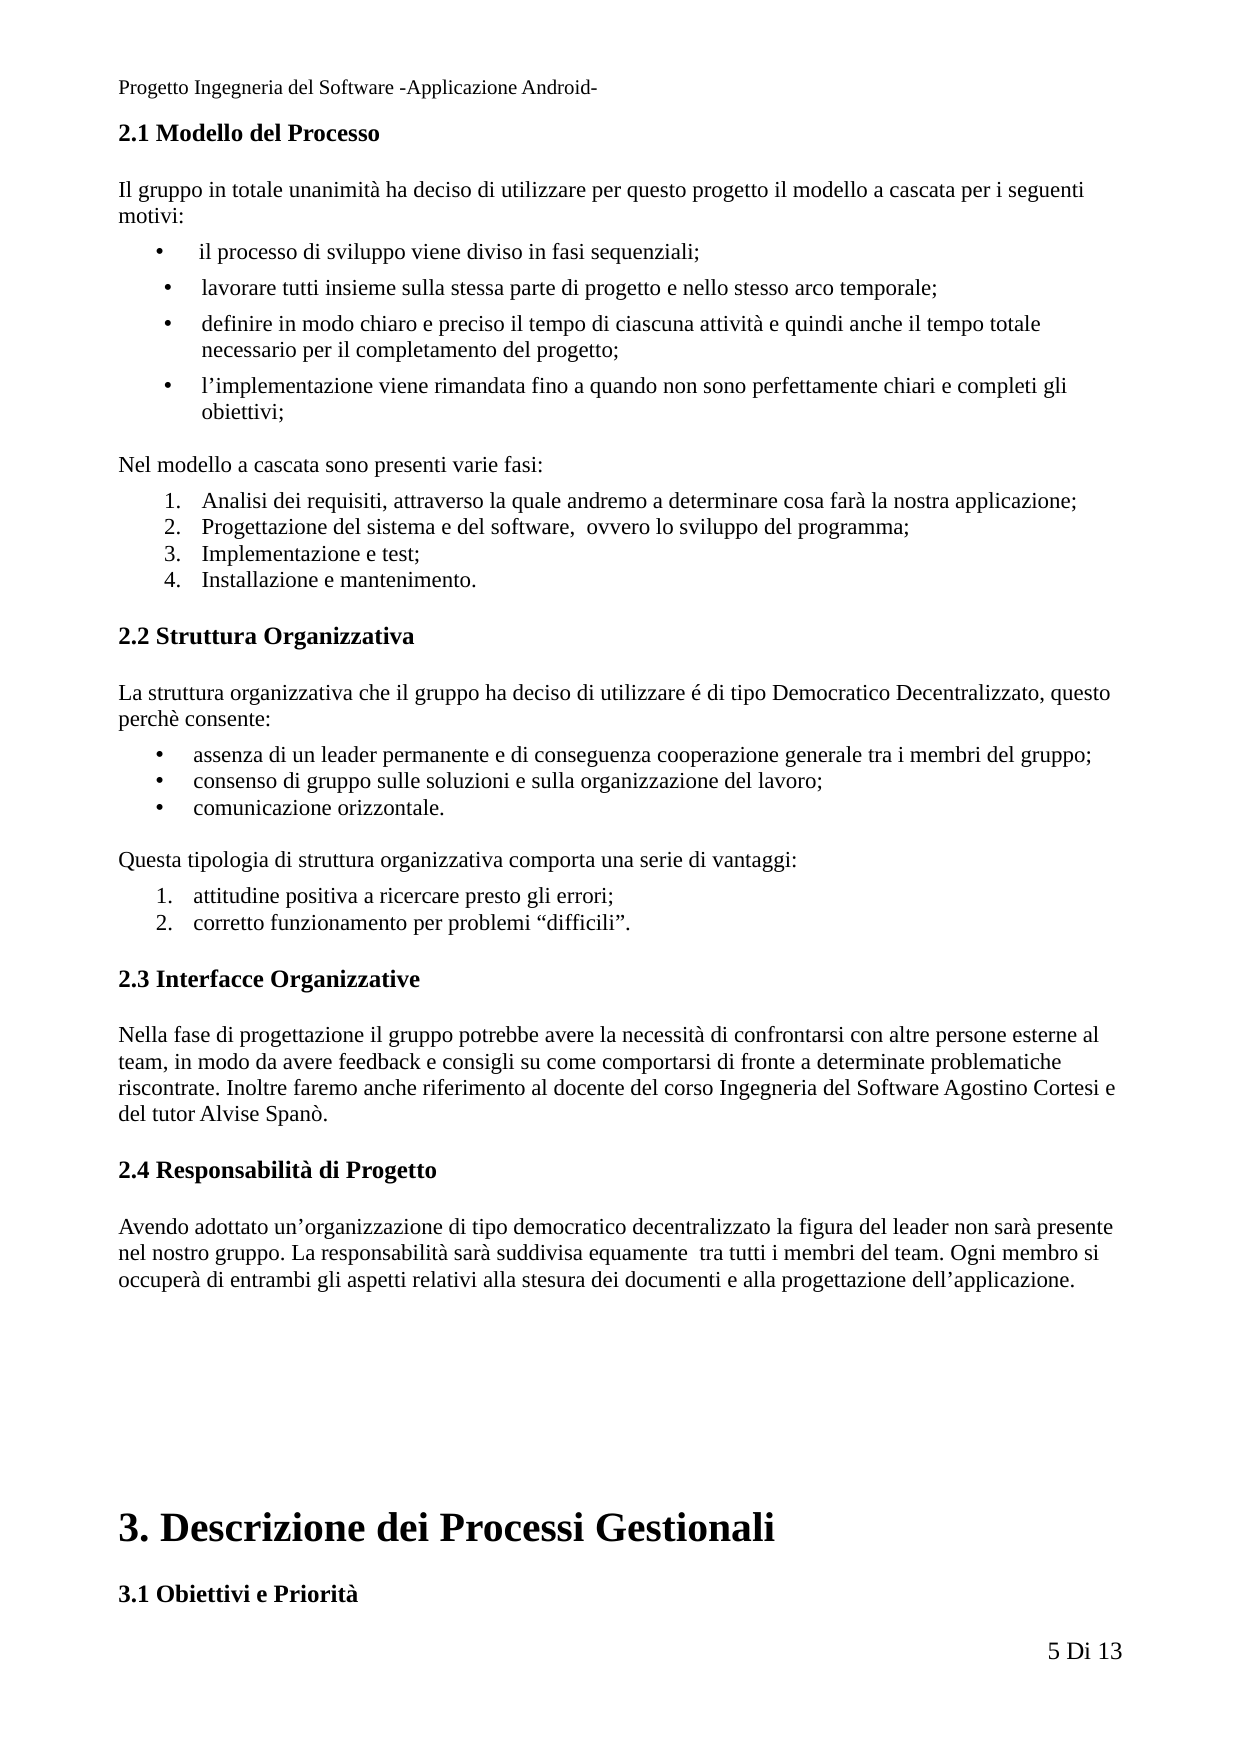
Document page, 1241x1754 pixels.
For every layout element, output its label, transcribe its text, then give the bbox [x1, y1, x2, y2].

list corretto funzionamento per problemi “difficili”. [156, 909, 1122, 935]
subtitle 2.3 Interfacce Organizzative [83, 964, 1122, 993]
list Implementazione e test; [164, 540, 1122, 566]
list definire in modo chiaro e preciso il tempo di ciascuna attività e quindi anche il tempo totale necessario per il completamento del progetto; [164, 310, 1122, 362]
list Analisi dei requisiti, attraverso la quale andremo a determinare cosa farà la nostra applicazione; [164, 487, 1122, 513]
text Nella fase di progettazione il gruppo potrebbe avere la necessità di confrontarsi con altre persone esterne al team, in modo da avere feedback e consigli su come comportarsi di fronte a determinate problematiche riscontrate. Inoltre faremo anche riferimento al docente del corso Ingegneria del Software Agostino Cortesi e del tutor Alvise Spanò. [118, 1021, 1122, 1127]
list attitudine positiva a ricercare presto gli errori; [156, 882, 1122, 909]
subtitle 2.1 Modello del Processo [118, 118, 1122, 147]
text Avendo adottato un’organizzazione di tipo democratico decentralizzato la figura del leader non sarà presente nel nostro gruppo. La responsabilità sarà suddivisa equamente tra tutti i membri del team. Ogni membro si occuperà di entrambi gli aspetti relativi alla stesura dei documenti e alla progettazione dell’applicazione. [118, 1213, 1122, 1292]
subtitle 3.1 Obiettivi e Priorità [118, 1579, 1122, 1608]
list lavorare tutti insieme sulla stessa parte di progetto e nello stesso arco temporale; [164, 274, 1122, 300]
list comunicazione orizzontale. [156, 794, 1122, 820]
list Installazione e mantenimento. [164, 566, 1122, 592]
text Nel modello a cascata sono presenti varie fasi: [118, 451, 1122, 477]
subtitle 3. Descrizione dei Processi Gestionali [118, 1503, 1122, 1551]
text Questa tipologia di struttura organizzativa comporta una serie di vantaggi: [118, 846, 1122, 873]
list assenza di un leader permanente e di conseguenza cooperazione generale tra i membri del gruppo; [156, 741, 1122, 767]
list consenso di gruppo sulle soluzioni e sulla organizzazione del lavoro; [156, 767, 1122, 794]
text Il gruppo in totale unanimità ha deciso di utilizzare per questo progetto il modello a cascata per i seguenti motivi: [118, 176, 1122, 228]
subtitle 2.4 Responsabilità di Progetto [83, 1156, 1122, 1184]
list l’implementazione viene rimandata fino a quando non sono perfettamente chiari e completi gli obiettivi; [164, 372, 1122, 425]
list Progettazione del sistema e del software, ovvero lo sviluppo del programma; [164, 513, 1122, 540]
subtitle 2.2 Struttura Organizzativa [118, 621, 1122, 650]
list il processo di sviluppo viene diviso in fasi sequenziali; [156, 238, 1122, 264]
text La struttura organizzativa che il gruppo ha deciso di utilizzare é di tipo Democratico Decentralizzato, questo perchè consente: [118, 679, 1122, 731]
